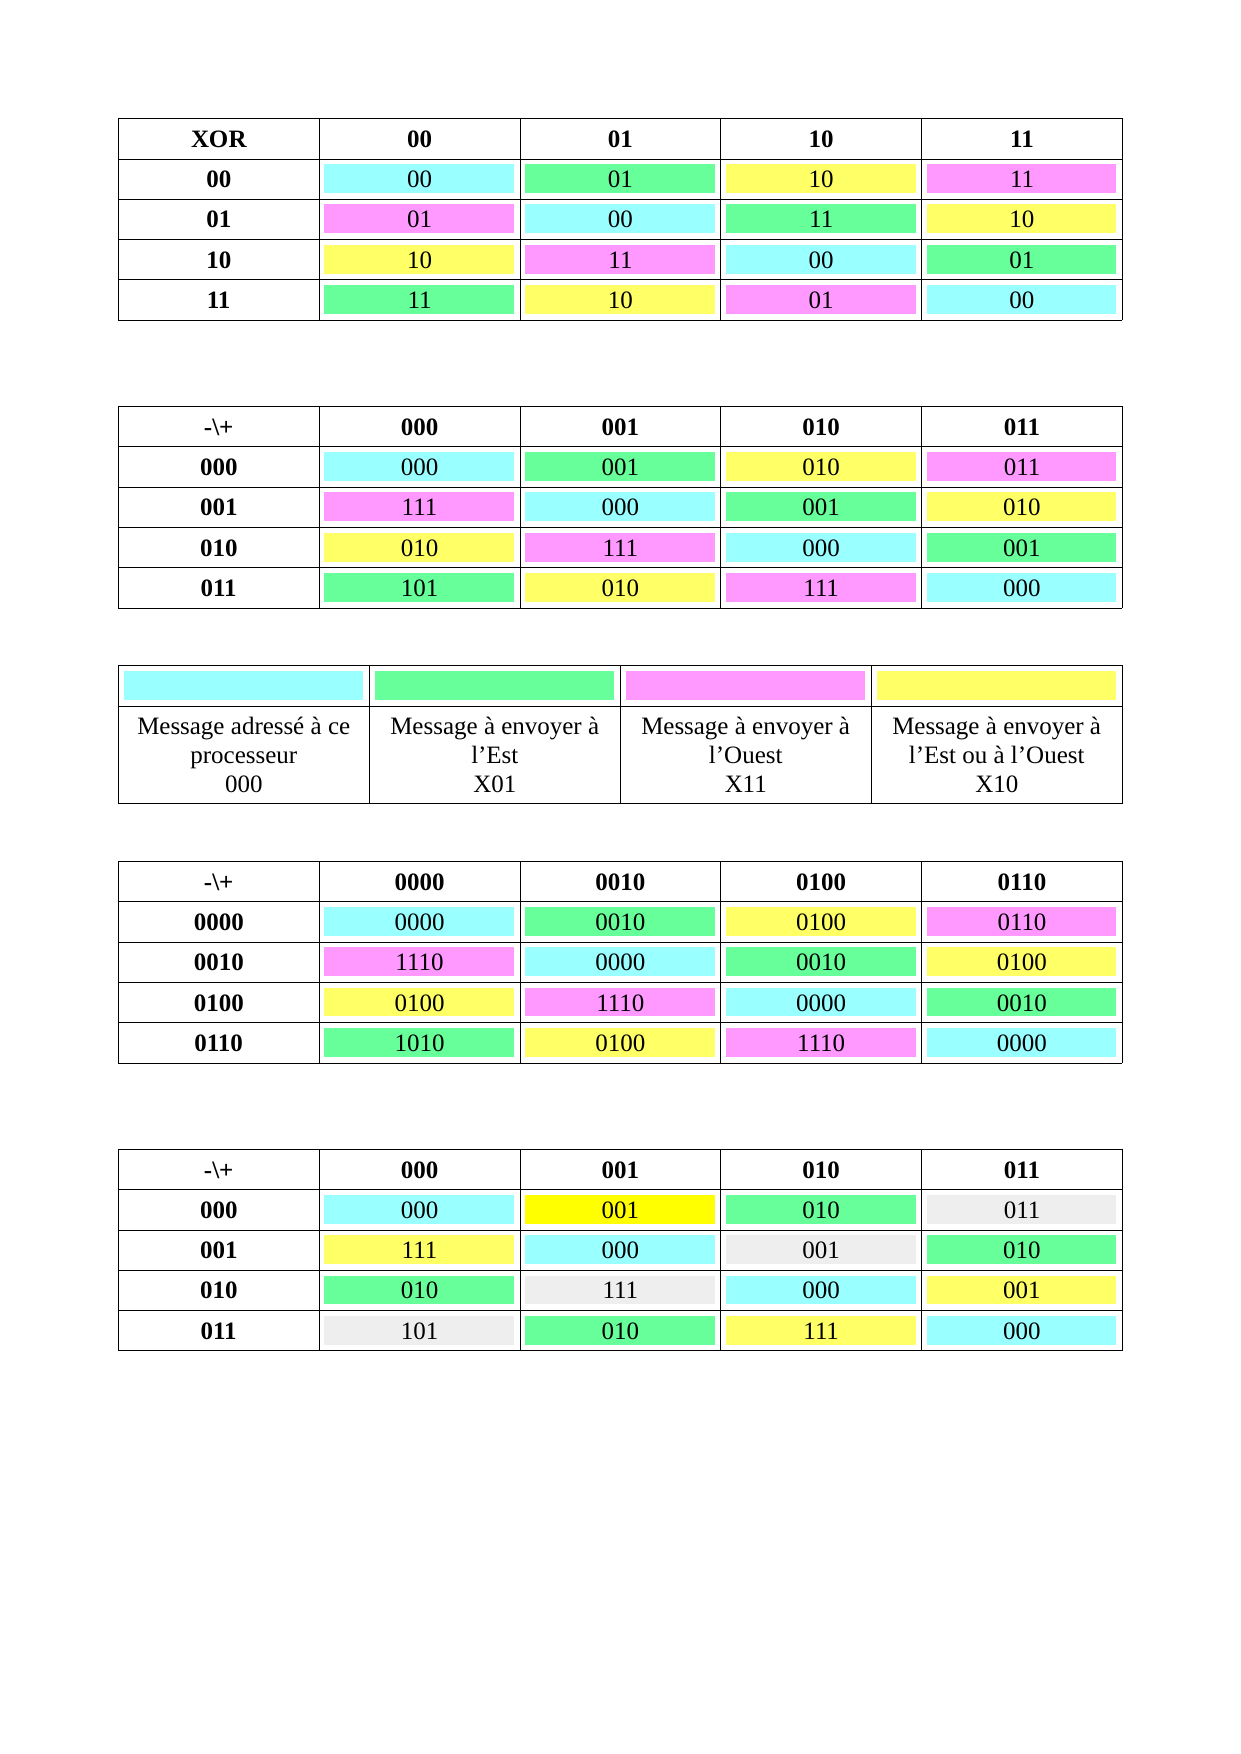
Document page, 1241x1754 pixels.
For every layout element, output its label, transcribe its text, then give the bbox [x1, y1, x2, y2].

table_cell 000 [119, 447, 319, 487]
table_cell 0000 [521, 943, 720, 982]
table_cell 10 [721, 160, 921, 199]
table_cell 0100 [721, 902, 921, 942]
table_header -\+ [119, 1150, 319, 1189]
table_header 01 [521, 119, 720, 158]
table_cell 10 [521, 280, 720, 320]
table_cell 00 [521, 200, 720, 239]
table_cell 11 [119, 280, 319, 320]
table_cell 00 [320, 160, 520, 199]
table_header 00 [320, 119, 520, 158]
table_cell Message à envoyer à l’Est X01 [370, 707, 620, 803]
table_header 11 [922, 119, 1122, 158]
table_cell 000 [922, 568, 1122, 608]
table_cell 00 [721, 240, 921, 279]
table_cell 000 [521, 1231, 720, 1270]
table_cell 01 [320, 200, 520, 239]
table_cell 11 [320, 280, 520, 320]
table_header 000 [320, 407, 520, 446]
table_header 0100 [721, 862, 921, 901]
table_cell 000 [721, 1271, 921, 1310]
table_header 011 [922, 1150, 1122, 1189]
table_cell 001 [721, 1231, 921, 1270]
table_cell 001 [119, 1231, 319, 1270]
table_cell 01 [721, 280, 921, 320]
table_header [621, 666, 871, 706]
table_header 010 [721, 1150, 921, 1189]
table_cell 0110 [922, 902, 1122, 942]
table_header 001 [521, 1150, 720, 1189]
table_cell 1110 [721, 1023, 921, 1062]
table_cell 010 [922, 488, 1122, 527]
table_cell 0110 [119, 1023, 319, 1062]
table_cell 111 [521, 1271, 720, 1310]
table_cell 0010 [721, 943, 921, 982]
table_header [872, 666, 1122, 706]
table_cell 0000 [320, 902, 520, 942]
table_cell 0010 [922, 983, 1122, 1022]
table_cell 0100 [521, 1023, 720, 1062]
table_cell 010 [320, 1271, 520, 1310]
table_cell 11 [721, 200, 921, 239]
table_header -\+ [119, 407, 319, 446]
table_cell 1110 [320, 943, 520, 982]
table_cell 010 [922, 1231, 1122, 1270]
table_cell 00 [922, 280, 1122, 320]
table_cell 010 [521, 1311, 720, 1350]
table_cell 011 [922, 1190, 1122, 1229]
table_header [370, 666, 620, 706]
table_cell Message à envoyer à l’Est ou à l’Ouest X10 [872, 707, 1122, 803]
table_cell 0000 [119, 902, 319, 942]
table_cell 11 [922, 160, 1122, 199]
table_header 0000 [320, 862, 520, 901]
table_cell 000 [521, 488, 720, 527]
table_cell 001 [521, 1190, 720, 1229]
table_header XOR [119, 119, 319, 158]
table_cell 000 [119, 1190, 319, 1229]
table_cell 111 [320, 1231, 520, 1270]
table_cell 10 [922, 200, 1122, 239]
table_cell 010 [119, 528, 319, 567]
table_header 010 [721, 407, 921, 446]
table_cell 011 [922, 447, 1122, 487]
table_cell 1010 [320, 1023, 520, 1062]
table_header 001 [521, 407, 720, 446]
table_header [119, 666, 369, 706]
table_cell 10 [320, 240, 520, 279]
table_header 011 [922, 407, 1122, 446]
table_cell 000 [320, 1190, 520, 1229]
table_cell 0100 [922, 943, 1122, 982]
table_cell 101 [320, 1311, 520, 1350]
table_cell 010 [721, 1190, 921, 1229]
table_cell 01 [922, 240, 1122, 279]
table_cell 001 [521, 447, 720, 487]
table_cell 1110 [521, 983, 720, 1022]
table_header 0010 [521, 862, 720, 901]
table_cell 01 [521, 160, 720, 199]
table_cell Message à envoyer à l’Ouest X11 [621, 707, 871, 803]
table_cell 111 [521, 528, 720, 567]
table_cell 111 [721, 1311, 921, 1350]
table_cell 0100 [320, 983, 520, 1022]
table_cell 0010 [119, 943, 319, 982]
table_cell 0000 [922, 1023, 1122, 1062]
table_cell 010 [320, 528, 520, 567]
table_cell 011 [119, 1311, 319, 1350]
table_cell 000 [320, 447, 520, 487]
table_cell 010 [721, 447, 921, 487]
table_cell 0010 [521, 902, 720, 942]
table_cell 0100 [119, 983, 319, 1022]
table_cell 000 [721, 528, 921, 567]
table_cell 111 [320, 488, 520, 527]
table_cell 101 [320, 568, 520, 608]
table_cell 11 [521, 240, 720, 279]
table_cell 01 [119, 200, 319, 239]
table_cell 000 [922, 1311, 1122, 1350]
table_cell 0000 [721, 983, 921, 1022]
table_cell 010 [119, 1271, 319, 1310]
table_header 10 [721, 119, 921, 158]
table_cell 001 [922, 1271, 1122, 1310]
table_header 000 [320, 1150, 520, 1189]
table_cell 10 [119, 240, 319, 279]
table_cell 010 [521, 568, 720, 608]
table_cell 001 [119, 488, 319, 527]
table_cell 001 [721, 488, 921, 527]
table_cell 011 [119, 568, 319, 608]
table_cell 00 [119, 160, 319, 199]
table_cell Message adressé à ce processeur 000 [119, 707, 369, 803]
table_cell 111 [721, 568, 921, 608]
table_header 0110 [922, 862, 1122, 901]
table_header -\+ [119, 862, 319, 901]
table_cell 001 [922, 528, 1122, 567]
